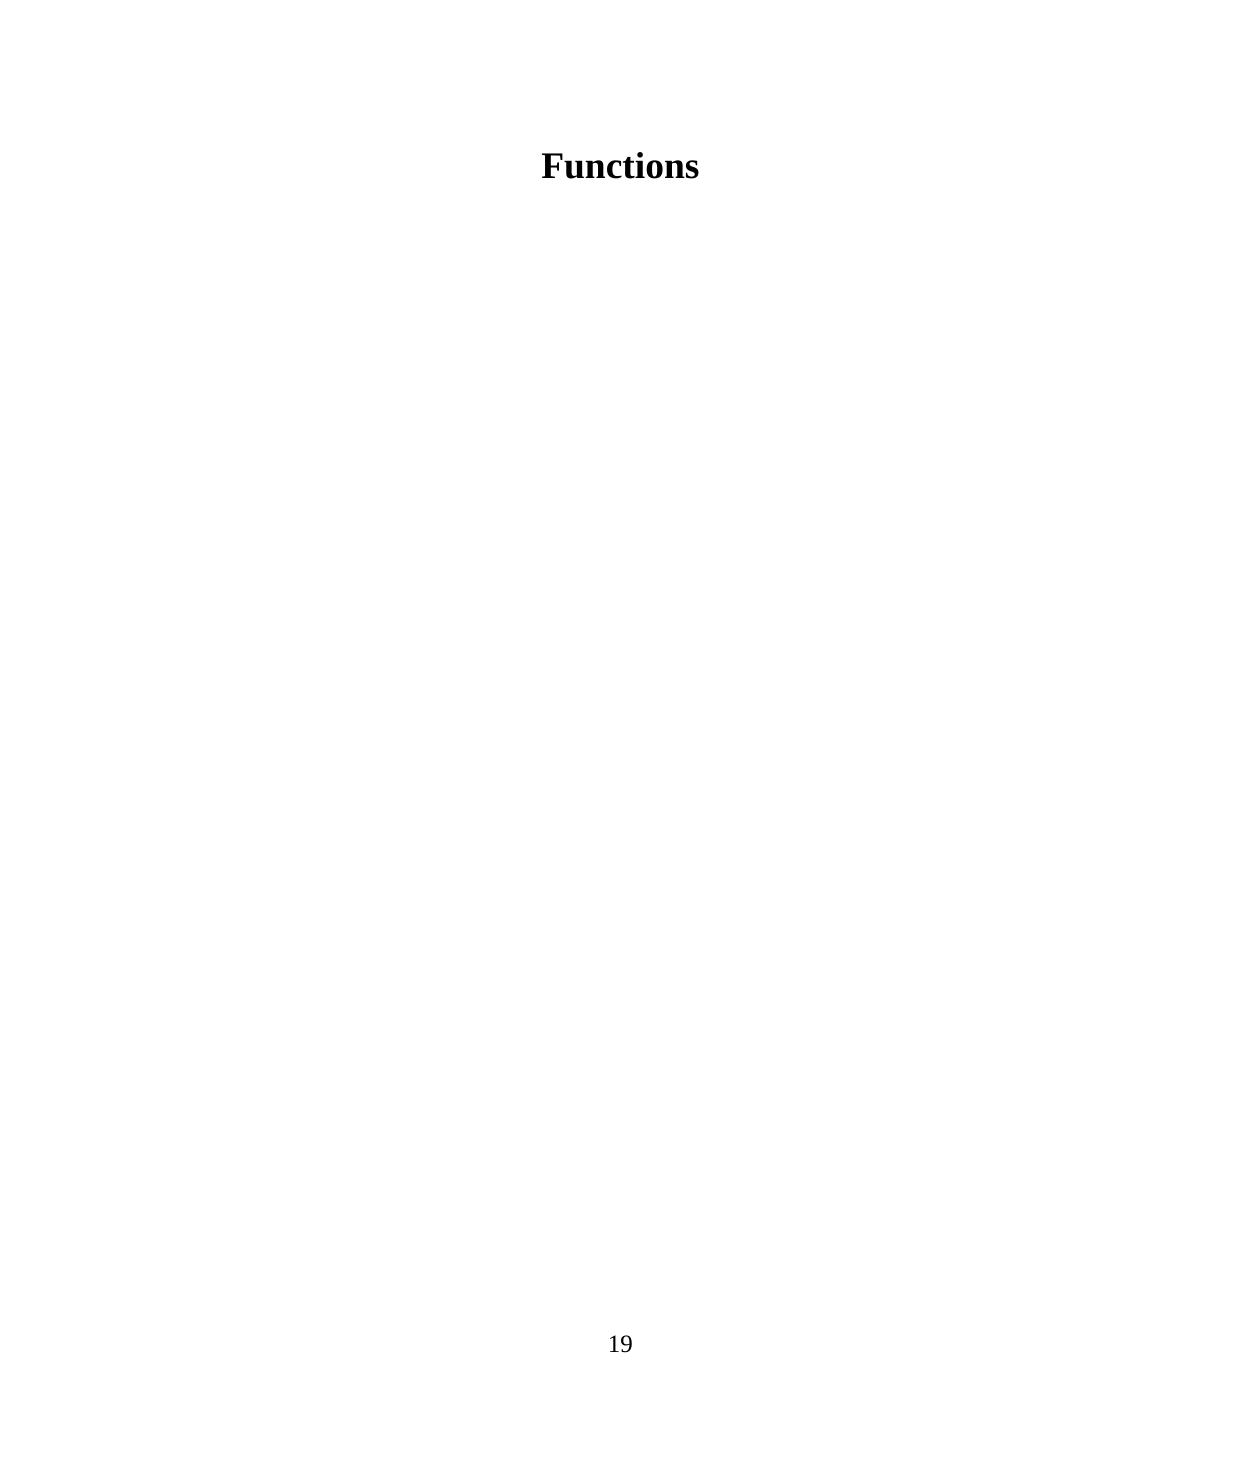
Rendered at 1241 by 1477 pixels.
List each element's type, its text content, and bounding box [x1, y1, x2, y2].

subtitle Functions [118, 143, 1122, 186]
